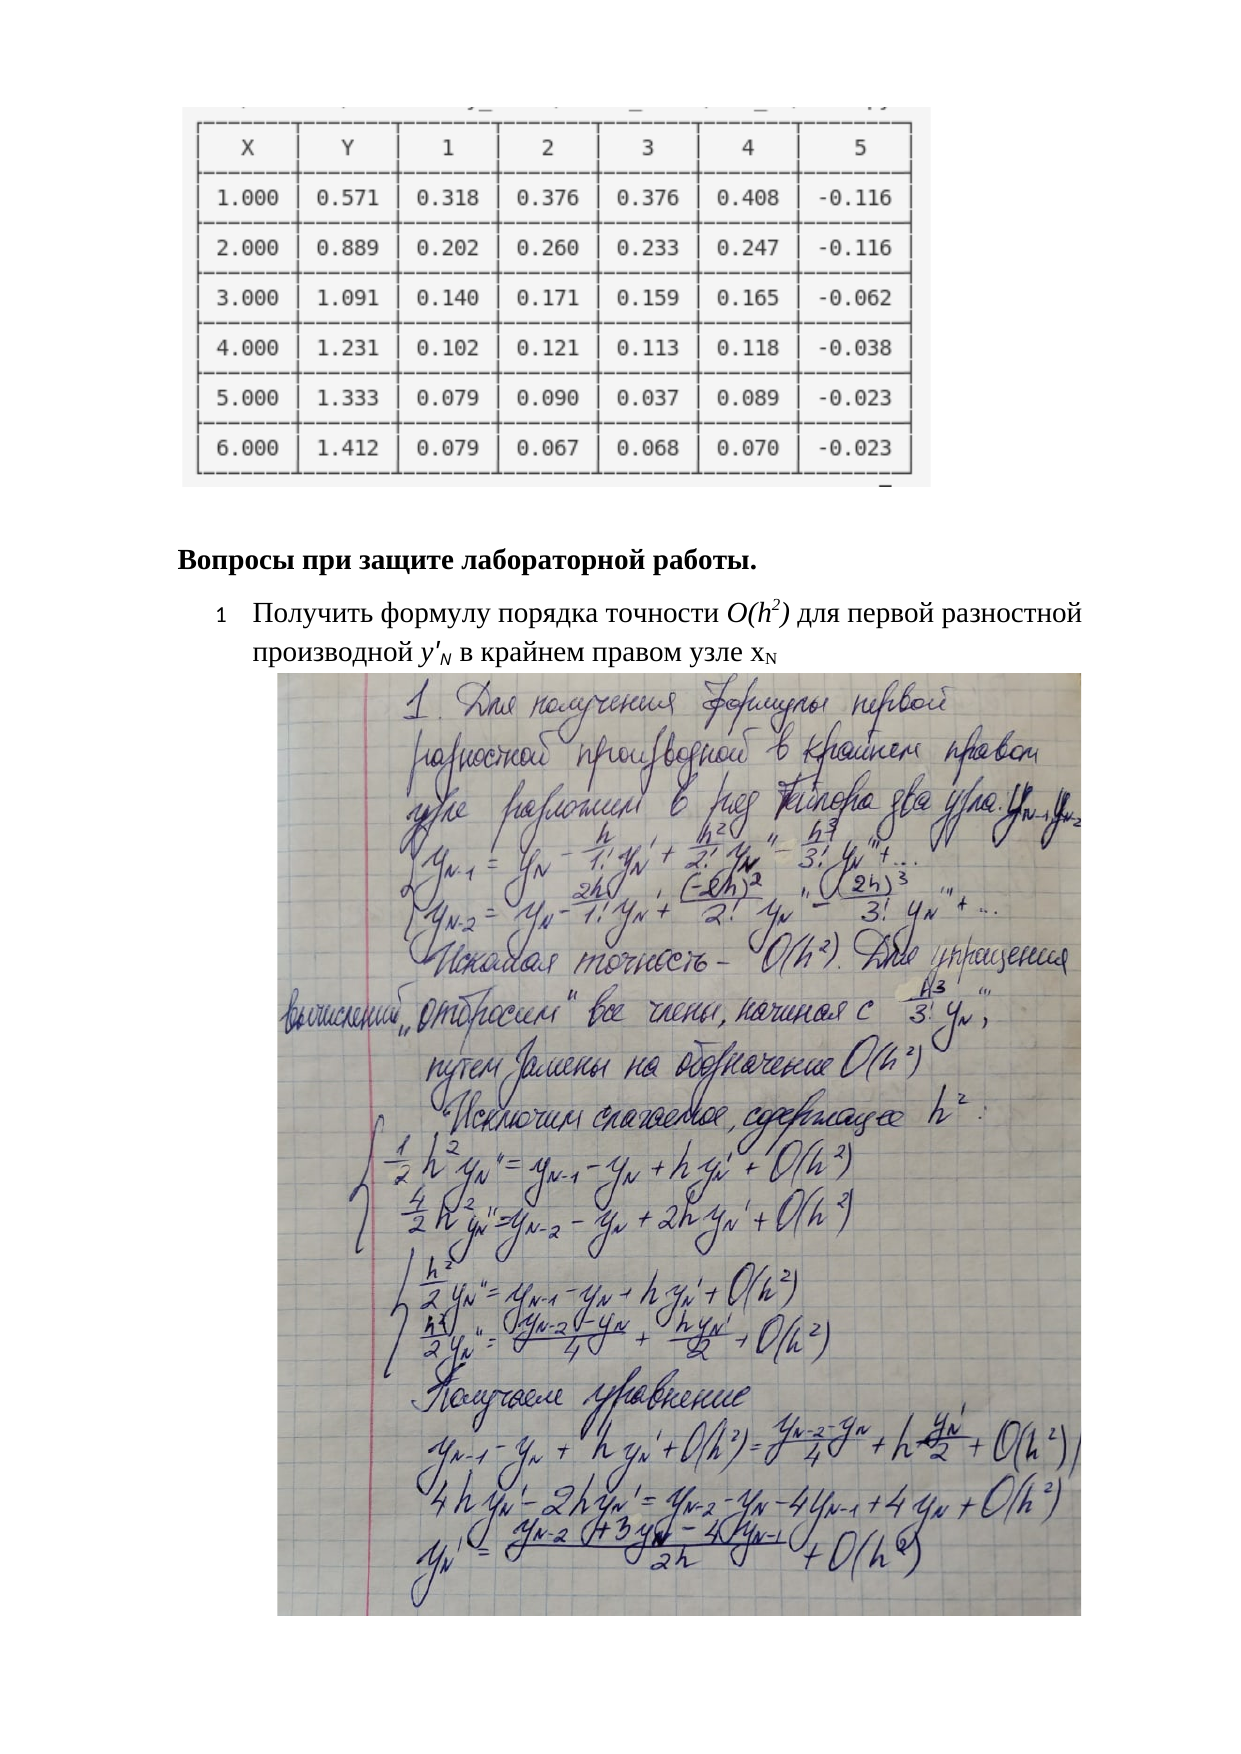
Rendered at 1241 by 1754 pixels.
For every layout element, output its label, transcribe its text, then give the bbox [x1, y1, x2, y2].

picture [277, 673, 1082, 1616]
picture [182, 107, 931, 487]
list Получить формулу порядка точности O(h2) для первой разностной производной y'N в крайнем правом узле xN [215, 595, 1181, 670]
text Вопросы при защите лабораторной работы. [177, 542, 1181, 576]
